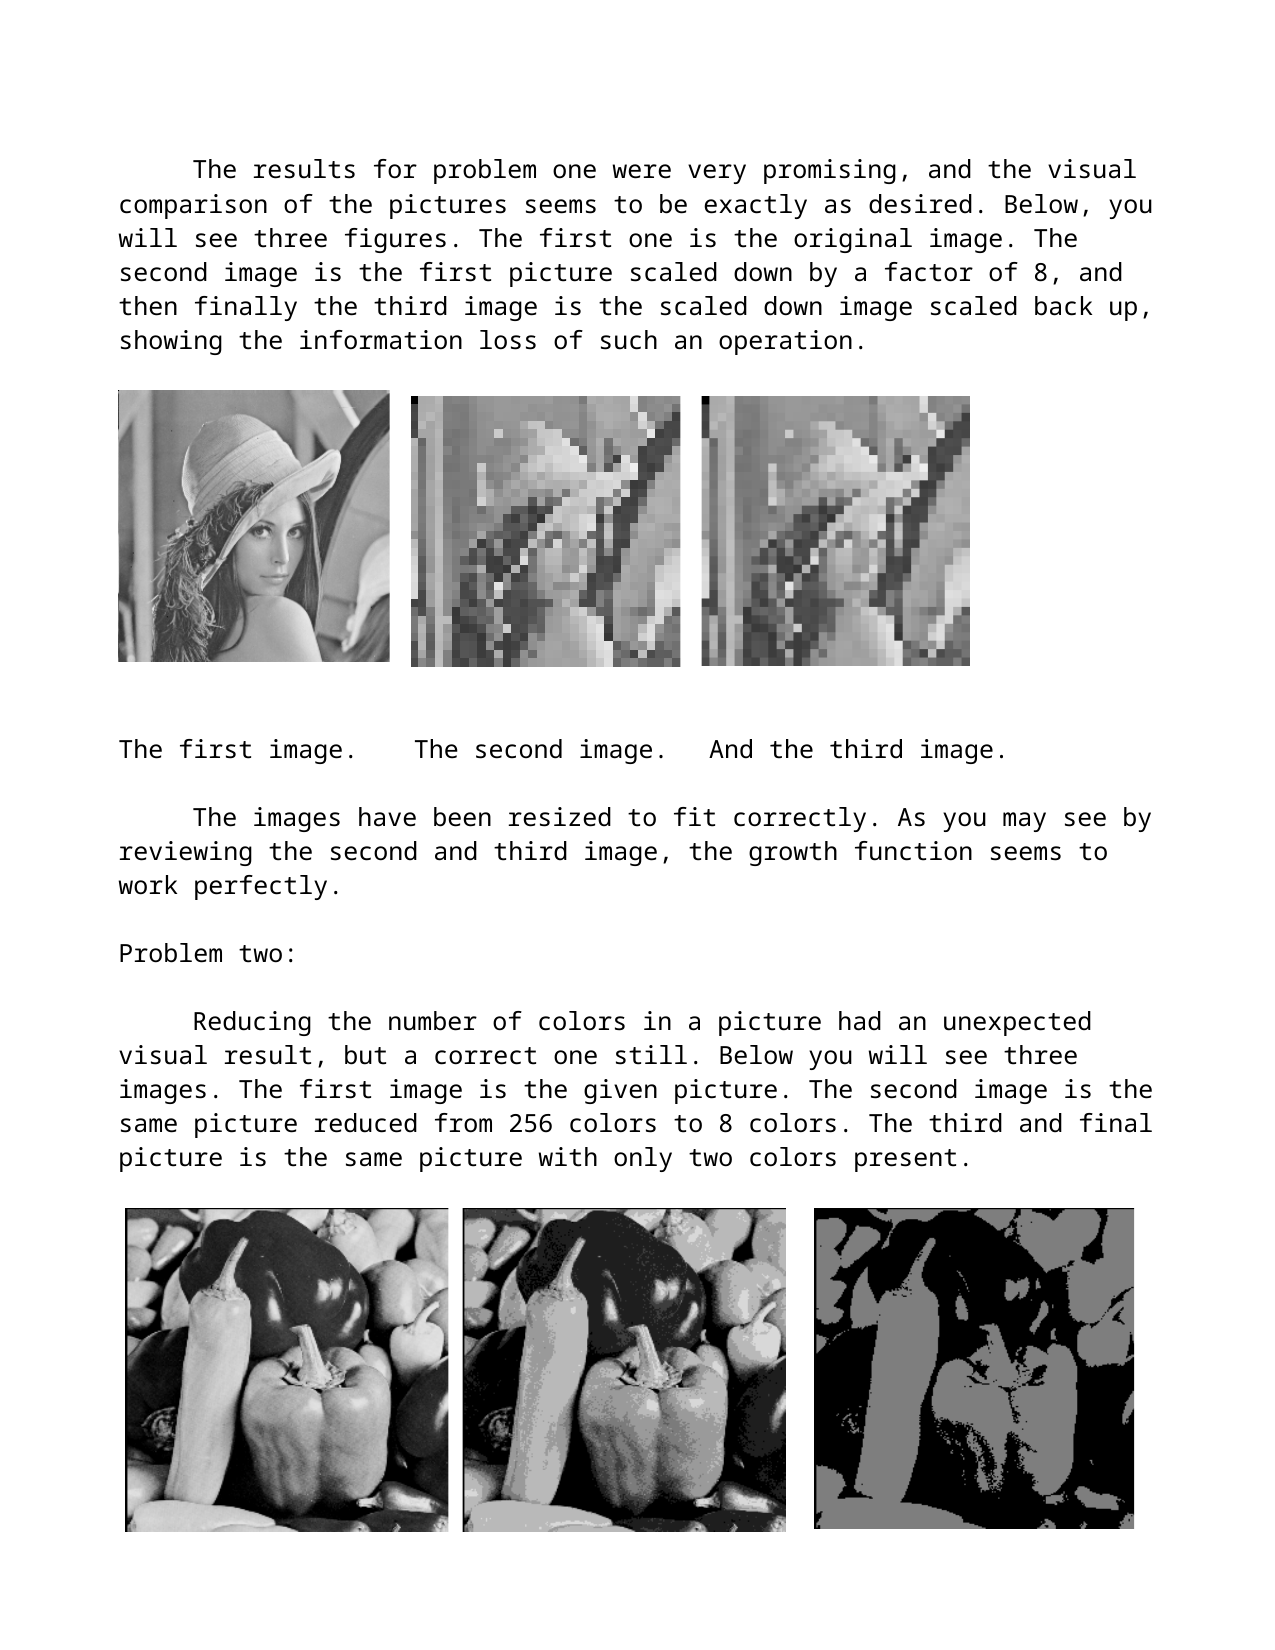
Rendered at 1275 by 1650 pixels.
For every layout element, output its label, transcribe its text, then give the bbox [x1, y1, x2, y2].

picture [118, 390, 390, 662]
picture [814, 1208, 1135, 1529]
text Reducing the number of colors in a picture had an unexpected visual result, but a correct one still. Below you will see three images. The first image is the given picture. The second image is the same picture reduced from 256 colors to 8 colors. The third and final picture is the same picture with only two colors present. [118, 1004, 1157, 1174]
picture [411, 396, 681, 667]
picture [462, 1208, 786, 1532]
text The results for problem one were very promising, and the visual comparison of the pictures seems to be exactly as desired. Below, you will see three figures. The first one is the original image. The second image is the first picture scaled down by a factor of 8, and then finally the third image is the scaled down image scaled back up, showing the information loss of such an operation. [118, 152, 1157, 357]
text The first image. The second image. And the third image. [118, 731, 1157, 765]
picture [701, 396, 970, 666]
text Problem two: [118, 936, 1157, 970]
text The images have been resized to fit correctly. As you may see by reviewing the second and third image, the growth function seems to work perfectly. [118, 799, 1157, 902]
picture [125, 1208, 449, 1532]
